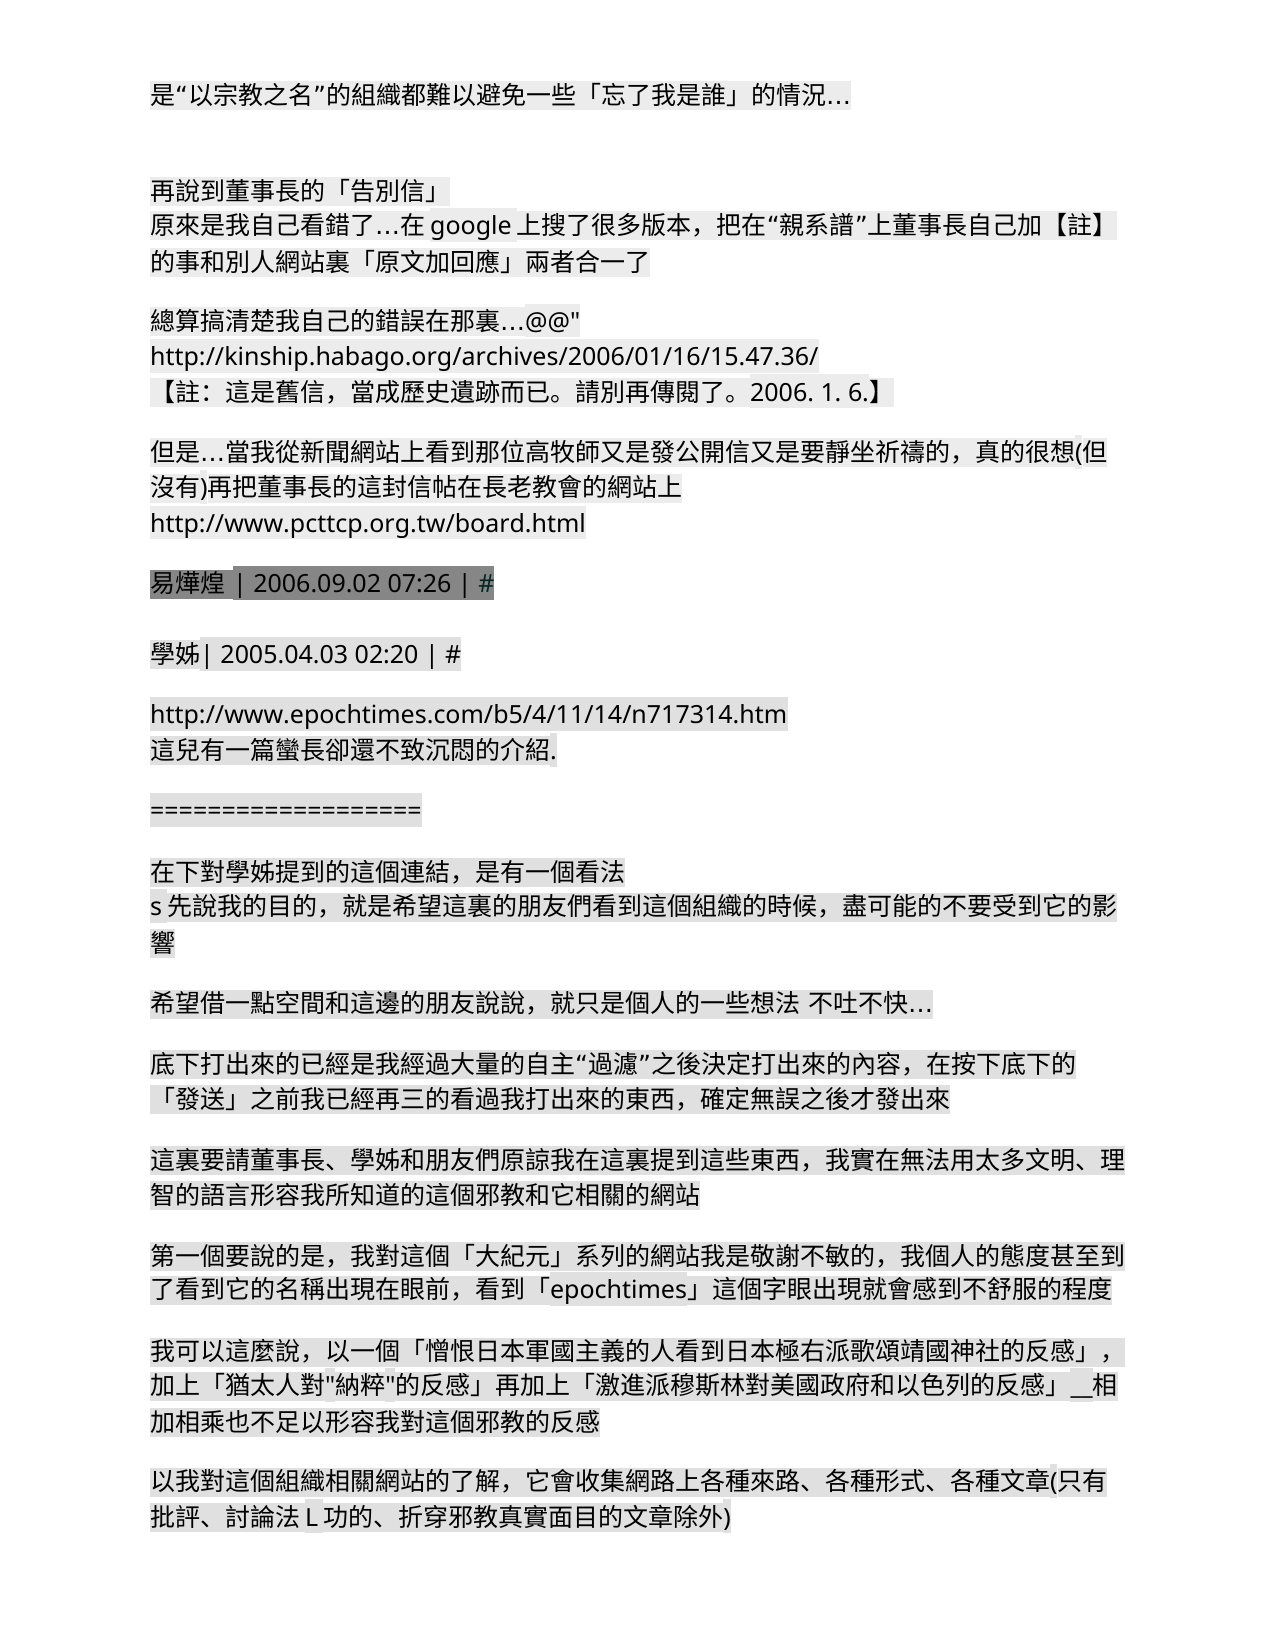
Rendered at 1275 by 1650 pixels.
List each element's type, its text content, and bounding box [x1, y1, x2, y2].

text 總算搞清楚我自己的錯誤在那裏…@@" http://kinship.habago.org/archives/2006/01/16/15.47.36/ 【註：這是舊信，當成歷史遺跡而已。請別再傳閱了。2006. 1. 6.】 [150, 302, 1125, 408]
text 學姊| 2005.04.03 02:20 | # [150, 600, 1125, 671]
text 易燁煌 | 2006.09.02 07:26 | # [150, 564, 1125, 600]
text 底下打出來的已經是我經過大量的自主“過濾”之後決定打出來的內容，在按下底下的「發送」之前我已經再三的看過我打出來的東西，確定無誤之後才發出來 [150, 1044, 1125, 1114]
text http://www.epochtimes.com/b5/4/11/14/n717314.htm 這兒有一篇蠻長卻還不致沉悶的介紹. [150, 696, 1125, 767]
text 但是…當我從新聞網站上看到那位高牧師又是發公開信又是要靜坐祈禱的，真的很想(但沒有)再把董事長的這封信帖在長老教會的網站上 http://www.pcttcp.org.tw/board.html [150, 433, 1125, 539]
text 我可以這麼說，以一個「憎恨日本軍國主義的人看到日本極右派歌頌靖國神社的反感」，加上「猶太人對"納粹"的反感」再加上「激進派穆斯林對美國政府和以色列的反感」__相加相乘也不足以形容我對這個邪教的反感 [150, 1331, 1125, 1437]
text 是“以宗教之名”的組織都難以避免一些「忘了我是誰」的情況… [150, 75, 1125, 110]
text 以我對這個組織相關網站的了解，它會收集網路上各種來路、各種形式、各種文章(只有批評、討論法L功的、折穿邪教真實面目的文章除外) [150, 1462, 1125, 1533]
text 第一個要說的是，我對這個「大紀元」系列的網站我是敬謝不敏的，我個人的態度甚至到了看到它的名稱出現在眼前，看到「epochtimes」這個字眼出現就會感到不舒服的程度 [150, 1235, 1125, 1306]
text 這裏要請董事長、學姊和朋友們原諒我在這裏提到這些東西，我實在無法用太多文明、理智的語言形容我所知道的這個邪教和它相關的網站 [150, 1139, 1125, 1210]
text 再說到董事長的「告別信」 原來是我自己看錯了…在google上搜了很多版本，把在“親系譜”上董事長自己加【註】的事和別人網站裏「原文加回應」兩者合一了 [150, 135, 1125, 277]
text 在下對學姊提到的這個連結，是有一個看法 s先說我的目的，就是希望這裏的朋友們看到這個組織的時候，盡可能的不要受到它的影響 [150, 852, 1125, 958]
text =================== [150, 792, 1125, 827]
text 希望借一點空間和這邊的朋友說說，就只是個人的一些想法 不吐不快… [150, 983, 1125, 1019]
